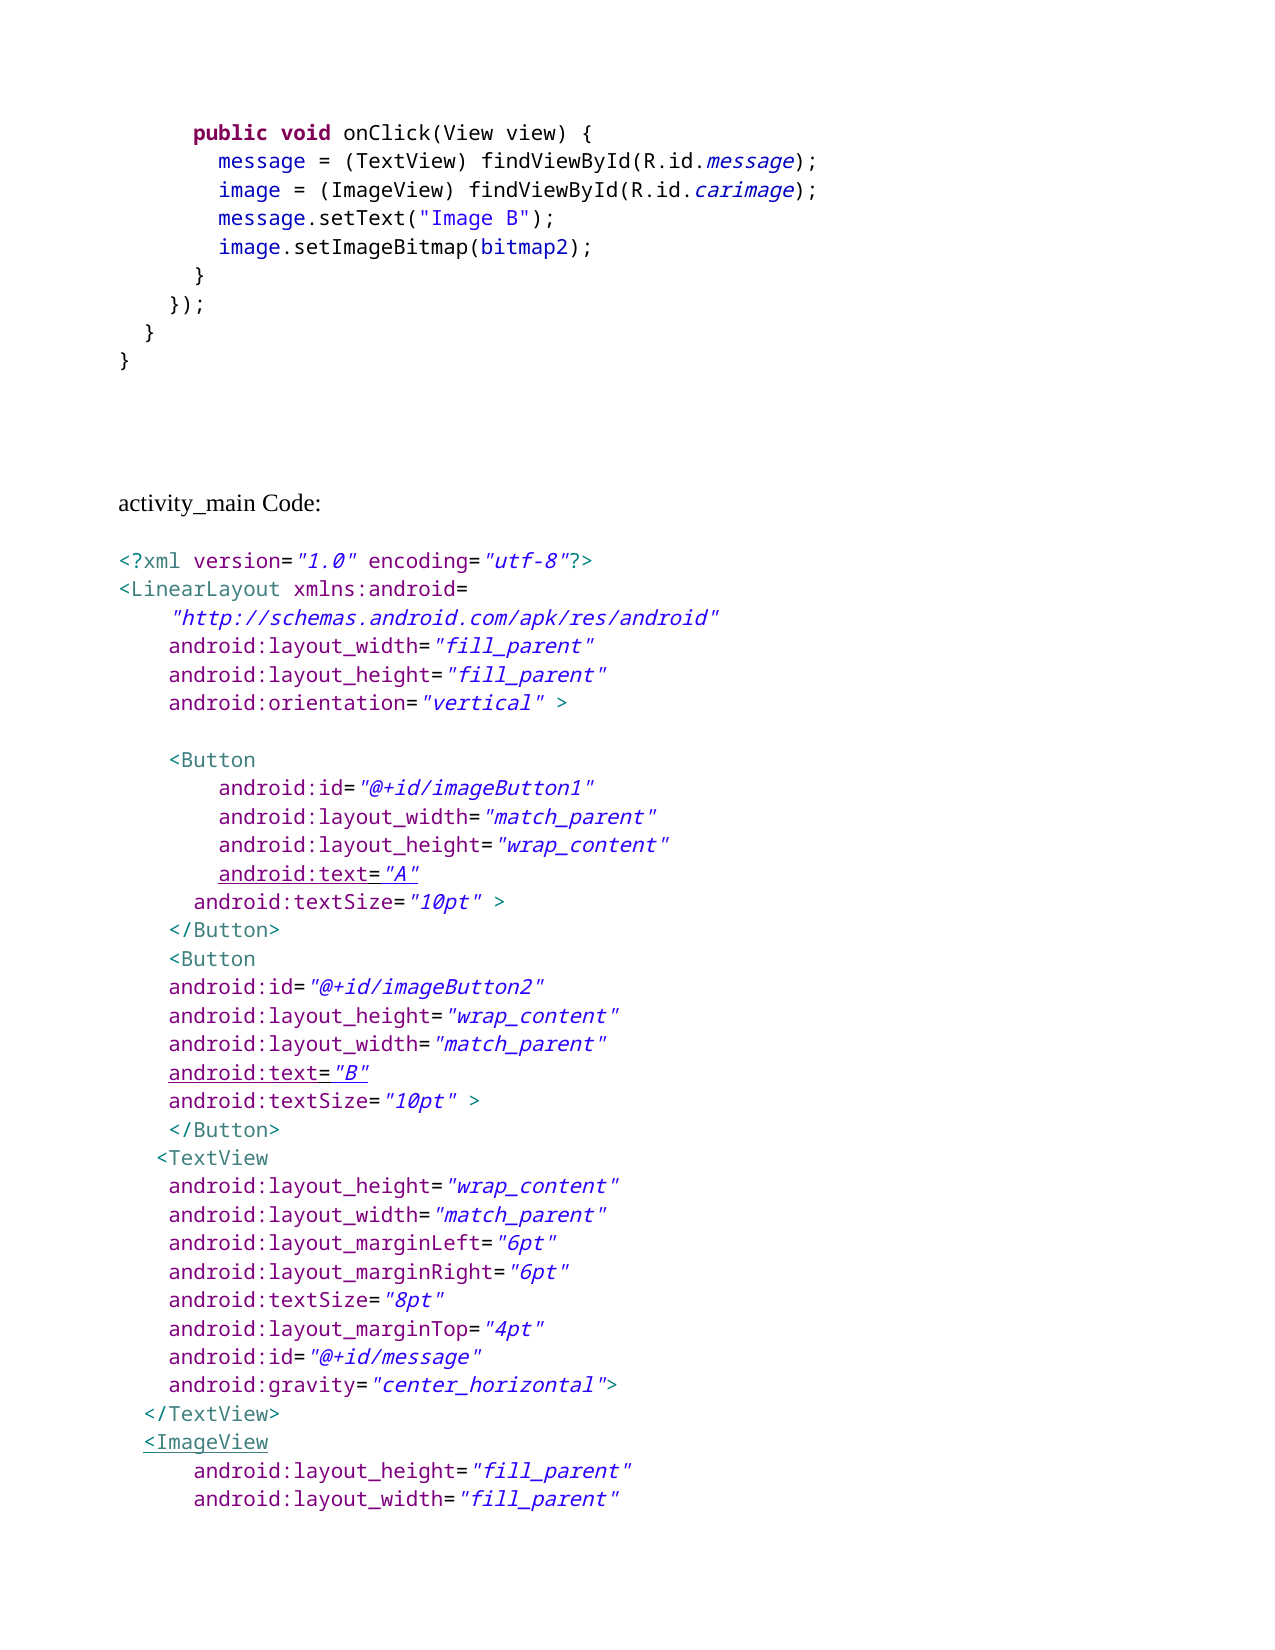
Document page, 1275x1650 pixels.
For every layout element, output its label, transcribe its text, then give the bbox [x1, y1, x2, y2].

text android:orientation="vertical" > [118, 688, 1157, 717]
text message = (TextView) findViewById(R.id.message); [118, 147, 1157, 175]
text "http://schemas.android.com/apk/res/android" [118, 603, 1157, 631]
text } [118, 260, 1157, 289]
text android:layout_marginRight="6pt" [118, 1257, 1157, 1285]
text android:text="A" [118, 859, 1157, 887]
text <TextView [118, 1143, 1157, 1172]
text activity_main Code: [118, 488, 1157, 517]
text </Button> [118, 1115, 1157, 1143]
text android:text="B" [118, 1058, 1157, 1086]
text android:layout_width="match_parent" [118, 1200, 1157, 1228]
text } [118, 317, 1157, 346]
text android:layout_height="fill_parent" [118, 1456, 1157, 1484]
text <Button [118, 944, 1157, 972]
text <ImageView [118, 1427, 1157, 1456]
text android:layout_height="wrap_content" [118, 1001, 1157, 1029]
text } [118, 346, 1157, 374]
text android:layout_marginTop="4pt" [118, 1314, 1157, 1342]
text android:layout_height="wrap_content" [118, 1172, 1157, 1200]
text android:gravity="center_horizontal"> [118, 1371, 1157, 1399]
text android:textSize="10pt" > [118, 887, 1157, 916]
text android:layout_width="fill_parent" [118, 1484, 1157, 1513]
text android:id="@+id/imageButton1" [118, 773, 1157, 802]
text android:textSize="10pt" > [118, 1086, 1157, 1115]
text public void onClick(View view) { [118, 118, 1157, 147]
text </Button> [118, 916, 1157, 944]
text <?xml version="1.0" encoding="utf-8"?> [118, 546, 1157, 574]
text android:layout_height="wrap_content" [118, 830, 1157, 859]
text message.setText("Image B"); [118, 203, 1157, 232]
text <LinearLayout xmlns:android= [118, 574, 1157, 603]
text android:id="@+id/imageButton2" [118, 972, 1157, 1001]
text <Button [118, 745, 1157, 773]
text android:layout_marginLeft="6pt" [118, 1228, 1157, 1257]
text android:layout_width="match_parent" [118, 1029, 1157, 1058]
text </TextView> [118, 1399, 1157, 1427]
text android:layout_height="fill_parent" [118, 660, 1157, 688]
text android:layout_width="fill_parent" [118, 631, 1157, 660]
text }); [118, 289, 1157, 317]
text android:textSize="8pt" [118, 1285, 1157, 1314]
text android:layout_width="match_parent" [118, 802, 1157, 830]
text image.setImageBitmap(bitmap2); [118, 232, 1157, 260]
text image = (ImageView) findViewById(R.id.carimage); [118, 175, 1157, 203]
text android:id="@+id/message" [118, 1342, 1157, 1371]
